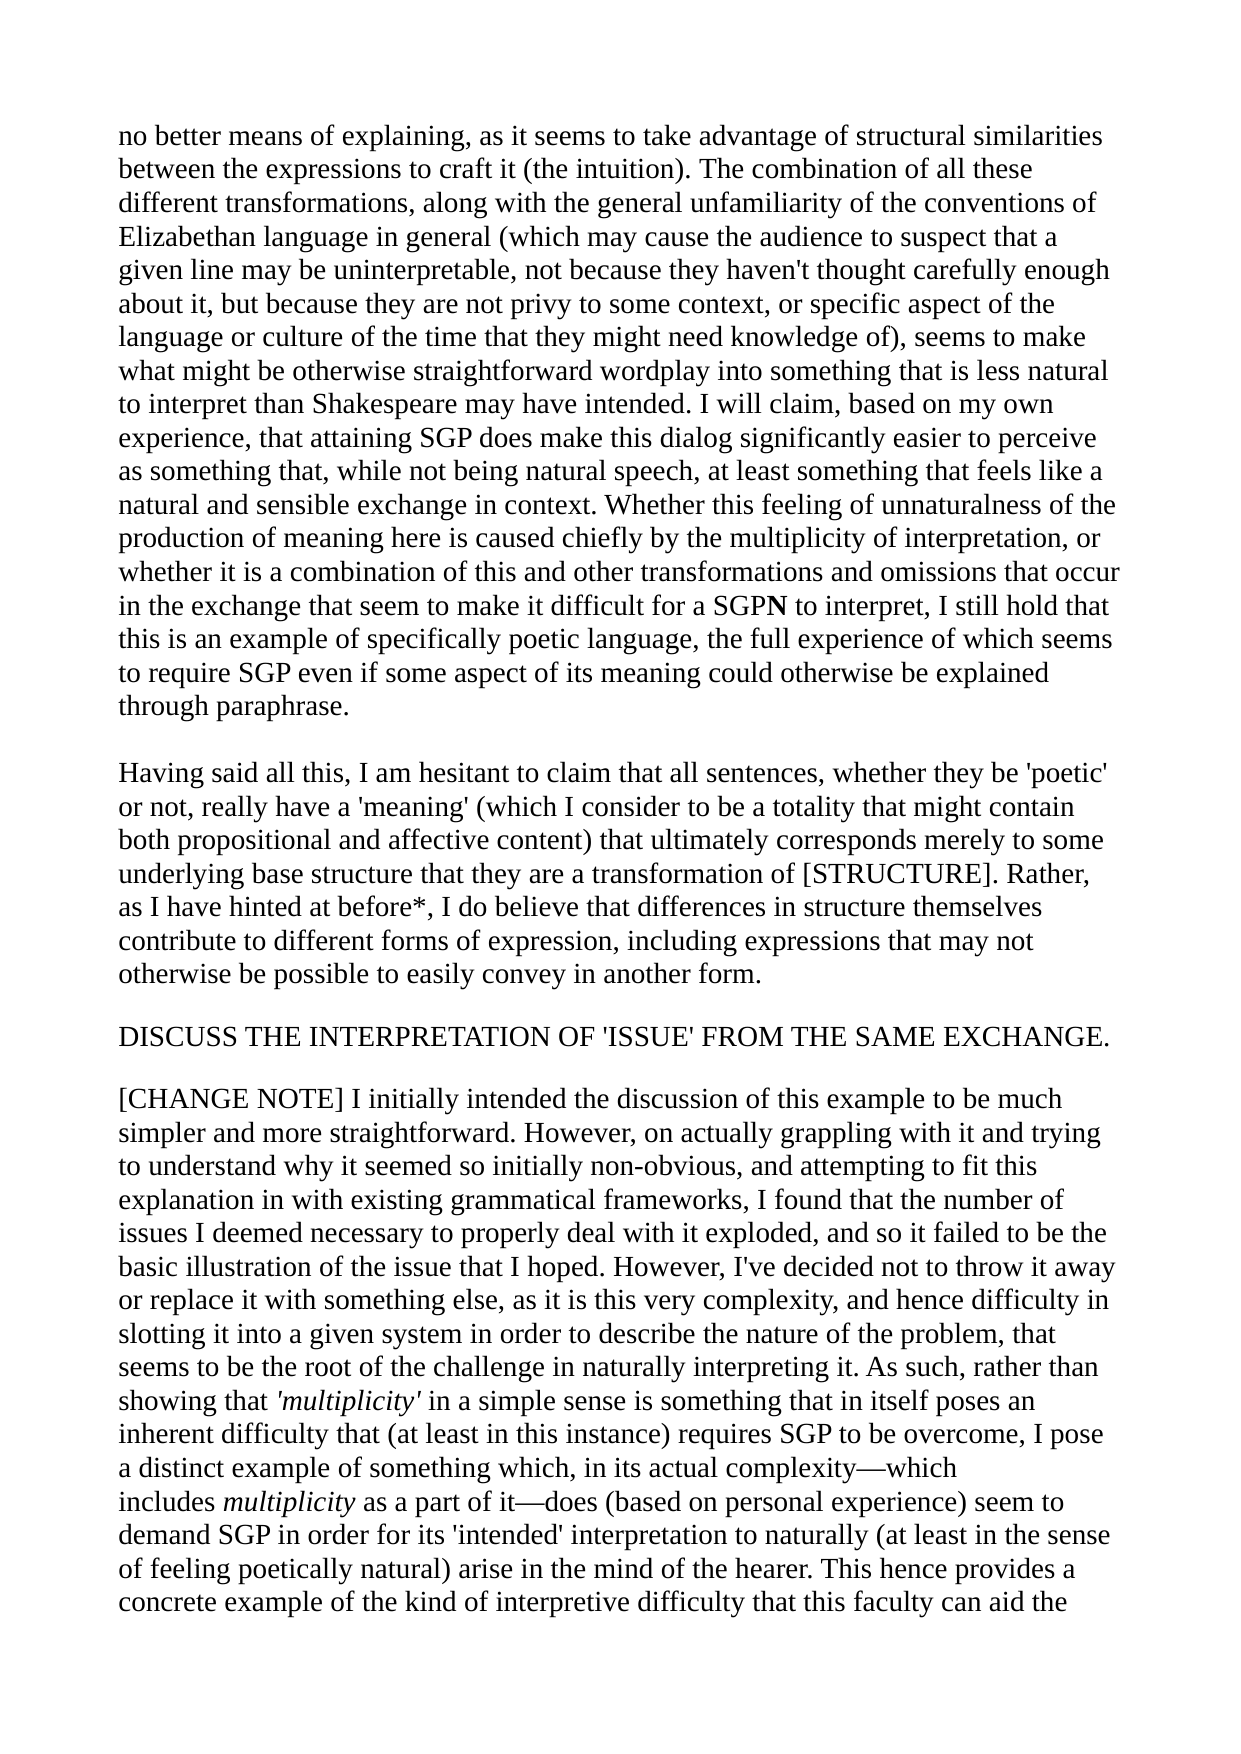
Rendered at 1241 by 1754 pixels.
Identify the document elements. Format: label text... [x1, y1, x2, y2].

text DISCUSS THE INTERPRETATION OF 'ISSUE' FROM THE SAME EXCHANGE. [118, 1019, 1122, 1052]
text no better means of explaining, as it seems to take advantage of structural similarities between the expressions to craft it (the intuition). The combination of all these different transformations, along with the general unfamiliarity of the conventions of Elizabethan language in general (which may cause the audience to suspect that a given line may be uninterpretable, not because they haven't thought carefully enough about it, but because they are not privy to some context, or specific aspect of the language or culture of the time that they might need knowledge of), seems to make what might be otherwise straightforward wordplay into something that is less natural to interpret than Shakespeare may have intended. I will claim, based on my own experience, that attaining SGP does make this dialog significantly easier to perceive as something that, while not being natural speech, at least something that feels like a natural and sensible exchange in context. Whether this feeling of unnaturalness of the production of meaning here is caused chiefly by the multiplicity of interpretation, or whether it is a combination of this and other transformations and omissions that occur in the exchange that seem to make it difficult for a SGPN to interpret, I still hold that this is an example of specifically poetic language, the full experience of which seems to require SGP even if some aspect of its meaning could otherwise be explained through paraphrase. [118, 118, 1122, 722]
text [CHANGE NOTE] I initially intended the discussion of this example to be much simpler and more straightforward. However, on actually grappling with it and trying to understand why it seemed so initially non-obvious, and attempting to fit this explanation in with existing grammatical frameworks, I found that the number of issues I deemed necessary to properly deal with it exploded, and so it failed to be the basic illustration of the issue that I hoped. However, I've decided not to throw it away or replace it with something else, as it is this very complexity, and hence difficulty in slotting it into a given system in order to describe the nature of the problem, that seems to be the root of the challenge in naturally interpreting it. As such, rather than showing that 'multiplicity' in a simple sense is something that in itself poses an inherent difficulty that (at least in this instance) requires SGP to be overcome, I pose a distinct example of something which, in its actual complexity—which includes multiplicity as a part of it—does (based on personal experience) seem to demand SGP in order for its 'intended' interpretation to naturally (at least in the sense of feeling poetically natural) arise in the mind of the hearer. This hence provides a concrete example of the kind of interpretive difficulty that this faculty can aid the [118, 1081, 1122, 1618]
text Having said all this, I am hesitant to claim that all sentences, whether they be 'poetic' or not, really have a 'meaning' (which I consider to be a totality that might contain both propositional and affective content) that ultimately corresponds merely to some underlying base structure that they are a transformation of [STRUCTURE]. Rather, as I have hinted at before*, I do believe that differences in structure themselves contribute to different forms of expression, including expressions that may not otherwise be possible to easily convey in another form. [118, 722, 1122, 990]
